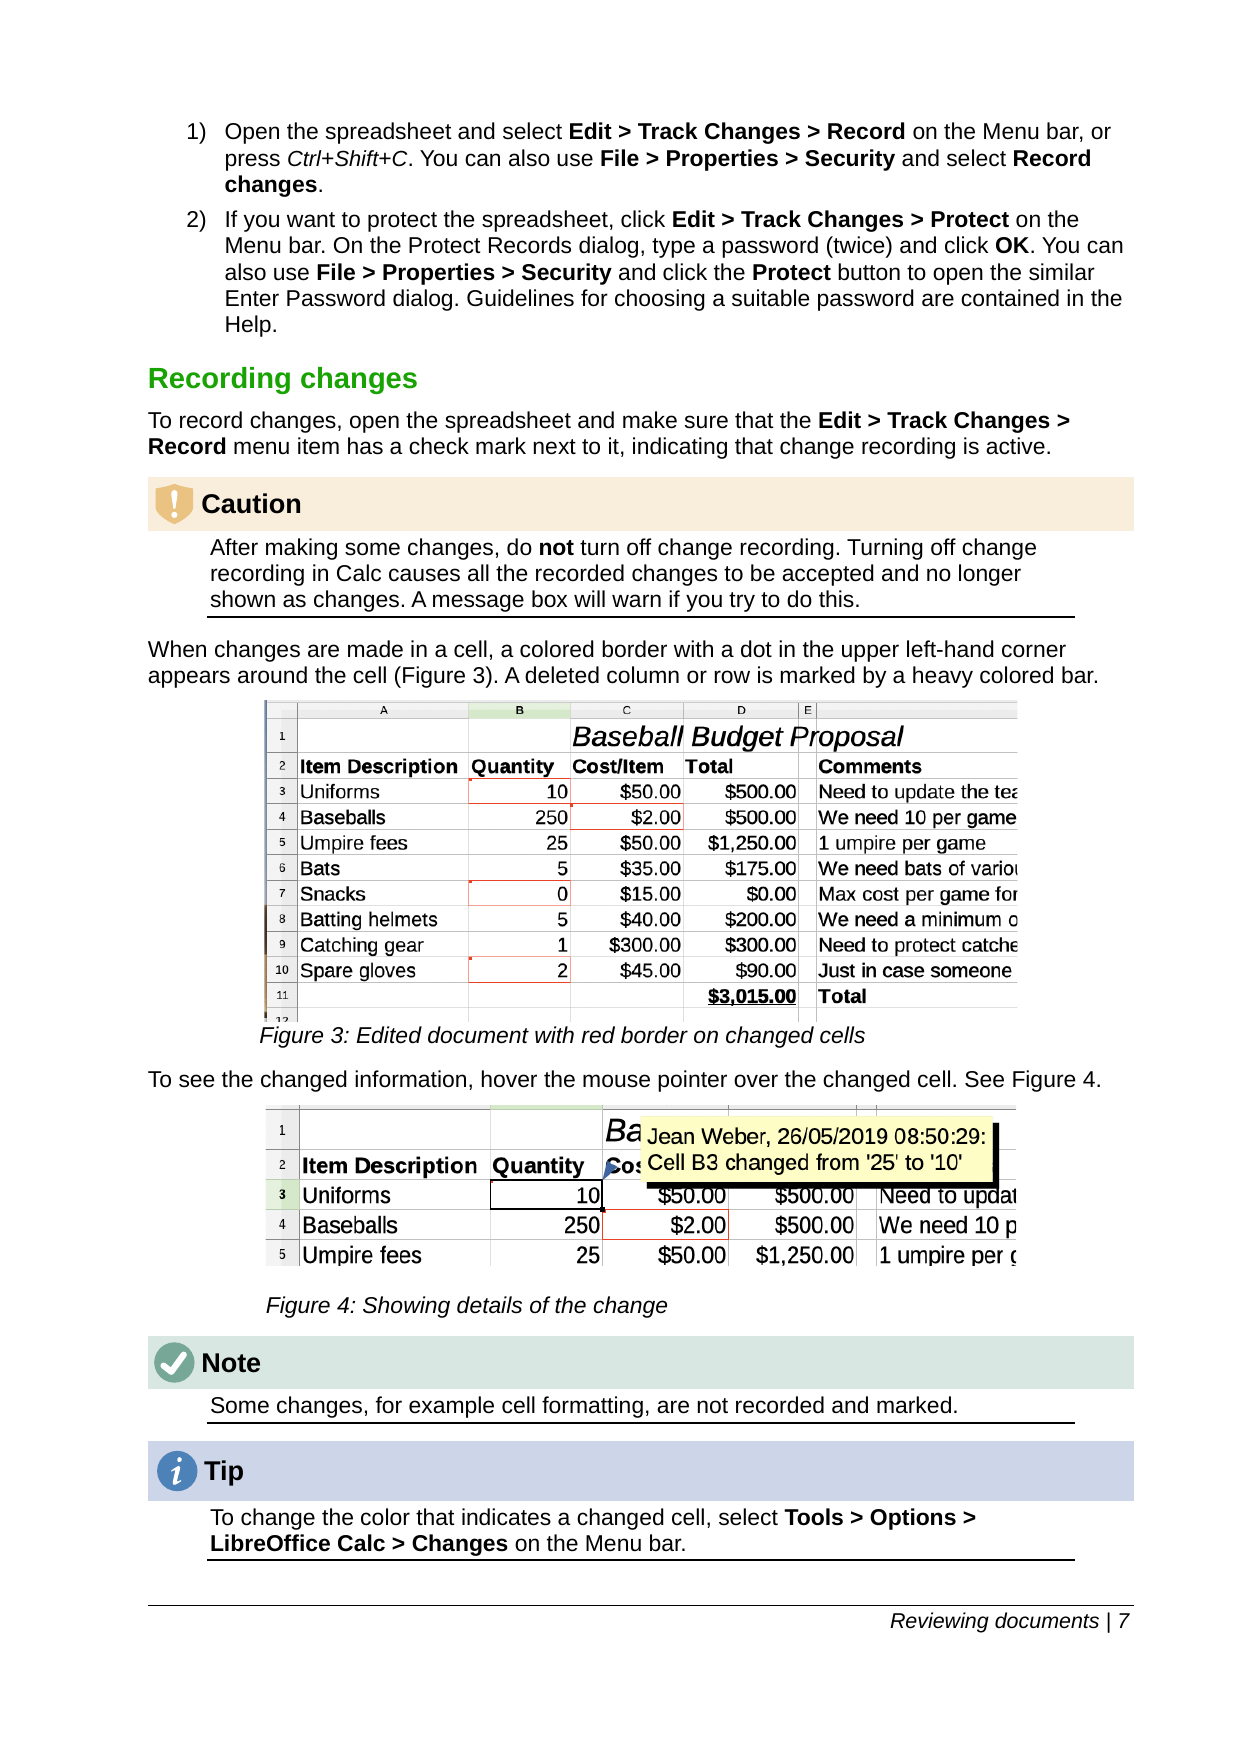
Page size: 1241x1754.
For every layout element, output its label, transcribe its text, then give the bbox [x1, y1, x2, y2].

list If you want to protect the spreadsheet, click Edit > Track Changes > Protect on the Menu bar. On the Protect Records dialog, type a password (twice) and click OK. You can also use File > Properties > Security and click the Protect button to open the similar Enter Password dialog. Guidelines for choosing a suitable password are contained in the Help. [207, 206, 1134, 338]
subtitle Note [148, 1336, 1134, 1389]
text After making some changes, do not turn off change recording. Turning off change recording in Calc causes all the recorded changes to be accepted and no longer shown as changes. A message box will warn if you try to do this. [207, 531, 1075, 616]
picture [265, 1105, 1017, 1266]
subtitle Recording changes [148, 361, 1134, 395]
text Figure 4: Showing details of the change [266, 1266, 1016, 1318]
text To change the color that indicates a changed cell, select Tools > Options > LibreOffice Calc > Changes on the Menu bar. [207, 1501, 1075, 1559]
picture [264, 700, 1018, 1022]
text When changes are made in a cell, a colored border with a dot in the upper left-hand corner appears around the cell (Figure 3). A deleted column or row is marked by a heavy colored bar. [148, 636, 1134, 688]
list To record changes, open the spreadsheet and make sure that the Edit > Track Changes > Record menu item has a check mark next to it, indicating that change recording is active. [148, 407, 1134, 459]
list Open the spreadsheet and select Edit > Track Changes > Record on the Menu bar, or press Ctrl+Shift+C. You can also use File > Properties > Security and select Record changes. [207, 118, 1134, 197]
subtitle Caution [148, 477, 1134, 531]
subtitle Tip [148, 1441, 1134, 1501]
text To see the changed information, hover the mouse pointer over the changed cell. See Figure 4. [148, 1066, 1134, 1092]
text Some changes, for example cell formatting, are not recorded and marked. [207, 1389, 1075, 1422]
text Figure 3: Edited document with red border on changed cells [259, 701, 1023, 1048]
